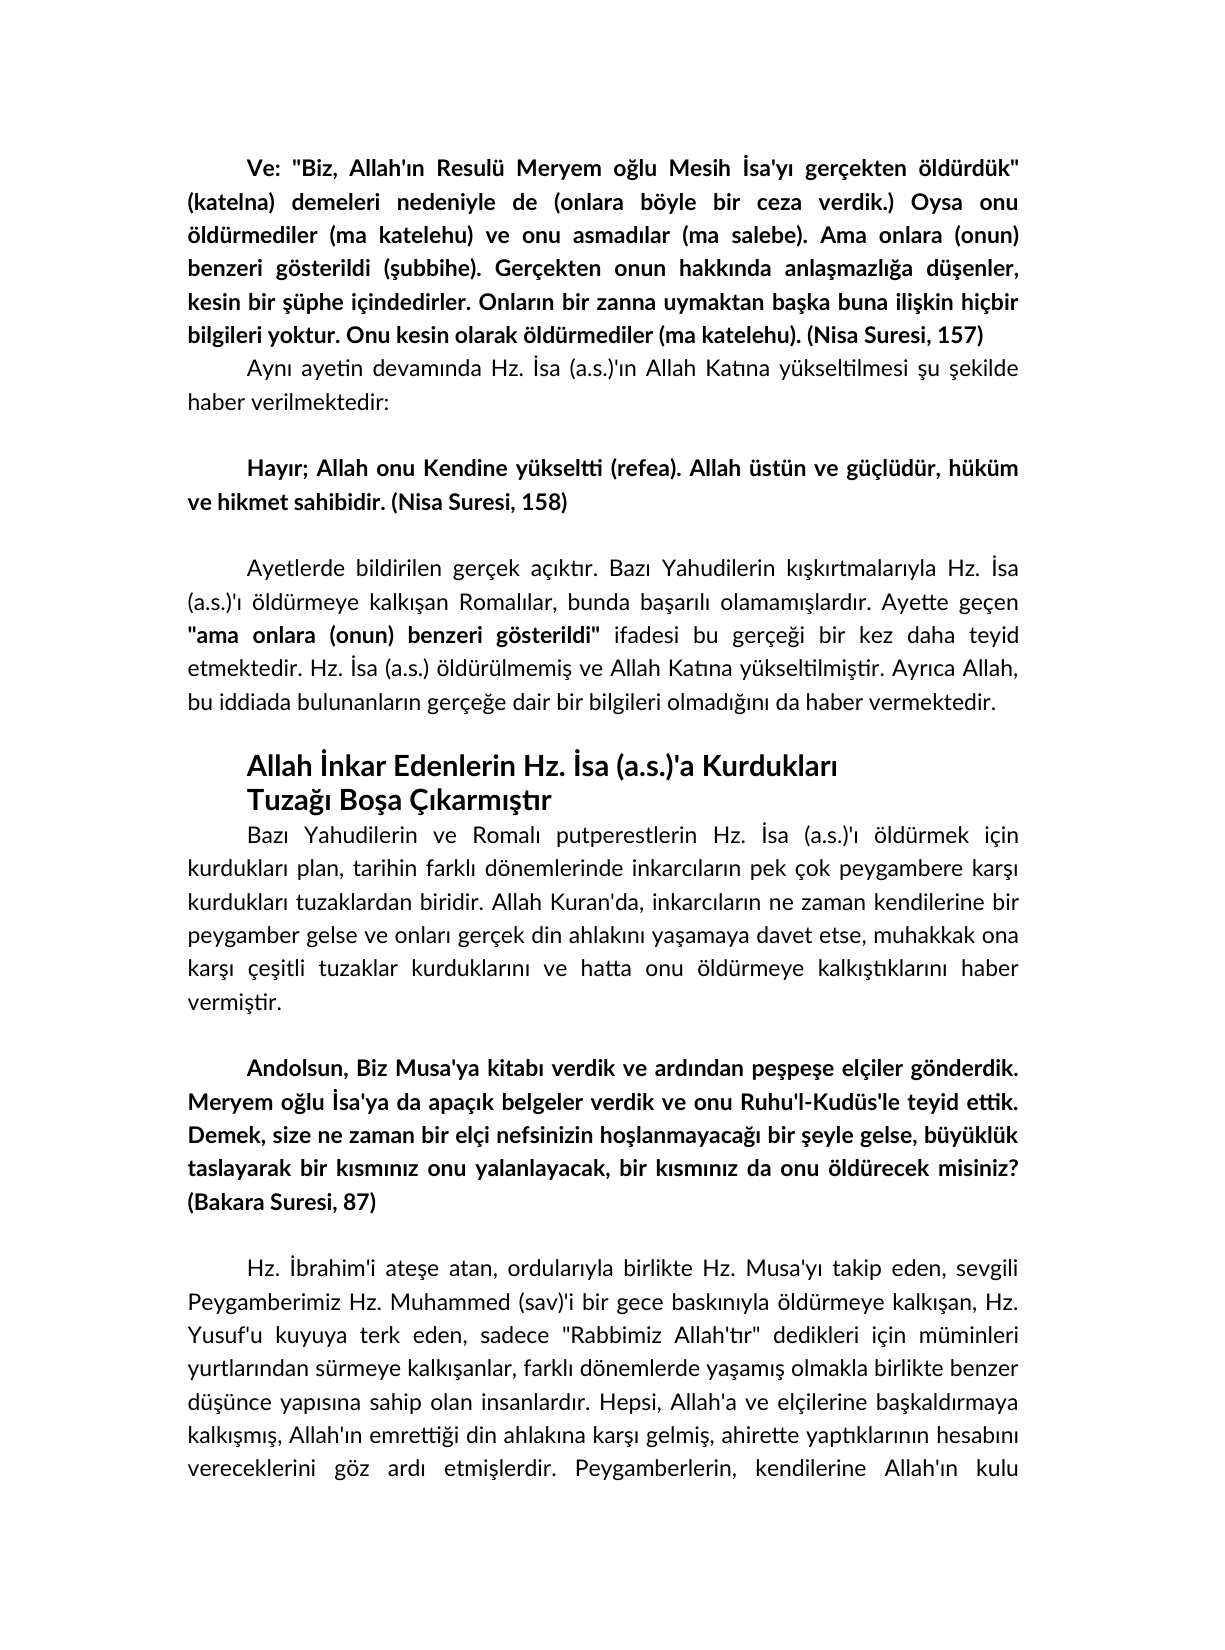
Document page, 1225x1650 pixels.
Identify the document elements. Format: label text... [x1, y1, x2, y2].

text Aynı ayetin devamında Hz. İsa (a.s.)'ın Allah Katına yükseltilmesi şu şekilde haber verilmektedir: [187, 350, 1020, 417]
text Bazı Yahudilerin ve Romalı putperestlerin Hz. İsa (a.s.)'ı öldürmek için kurdukları plan, tarihin farklı dönemlerinde inkarcıların pek çok peygambere karşı kurdukları tuzaklardan biridir. Allah Kuran'da, inkarcıların ne zaman kendilerine bir peygamber gelse ve onları gerçek din ahlakını yaşamaya davet etse, muhakkak ona karşı çeşitli tuzaklar kurduklarını ve hatta onu öldürmeye kalkıştıklarını haber vermiştir. [187, 817, 1020, 1017]
text Hayır; Allah onu Kendine yükseltti (refea). Allah üstün ve güçlüdür, hüküm ve hikmet sahibidir. (Nisa Suresi, 158) [187, 450, 1020, 517]
text Ayetlerde bildirilen gerçek açıktır. Bazı Yahudilerin kışkırtmalarıyla Hz. İsa (a.s.)'ı öldürmeye kalkışan Romalılar, bunda başarılı olamamışlardır. Ayette geçen "ama onlara (onun) benzeri gösterildi" ifadesi bu gerçeği bir kez daha teyid etmektedir. Hz. İsa (a.s.) öldürülmemiş ve Allah Katına yükseltilmiştir. Ayrıca Allah, bu iddiada bulunanların gerçeğe dair bir bilgileri olmadığını da haber vermektedir. [187, 550, 1020, 717]
text Andolsun, Biz Musa'ya kitabı verdik ve ardından peşpeşe elçiler gönderdik. Meryem oğlu İsa'ya da apaçık belgeler verdik ve onu Ruhu'l-Kudüs'le teyid ettik. Demek, size ne zaman bir elçi nefsinizin hoşlanmayacağı bir şeyle gelse, büyüklük taslayarak bir kısmınız onu yalanlayacak, bir kısmınız da onu öldürecek misiniz? (Bakara Suresi, 87) [187, 1050, 1020, 1217]
text Ve: "Biz, Allah'ın Resulü Meryem oğlu Mesih İsa'yı gerçekten öldürdük" (katelna) demeleri nedeniyle de (onlara böyle bir ceza verdik.) Oysa onu öldürmediler (ma katelehu) ve onu asmadılar (ma salebe). Ama onlara (onun) benzeri gösterildi (şubbihe). Gerçekten onun hakkında anlaşmazlığa düşenler, kesin bir şüphe içindedirler. Onların bir zanna uymaktan başka buna ilişkin hiçbir bilgileri yoktur. Onu kesin olarak öldürmediler (ma katelehu). (Nisa Suresi, 157) [187, 150, 1020, 350]
text Tuzağı Boşa Çıkarmıştır [187, 783, 1020, 817]
text Allah İnkar Edenlerin Hz. İsa (a.s.)'a Kurdukları [187, 750, 1020, 783]
text Hz. İbrahim'i ateşe atan, ordularıyla birlikte Hz. Musa'yı takip eden, sevgili Peygamberimiz Hz. Muhammed (sav)'i bir gece baskınıyla öldürmeye kalkışan, Hz. Yusuf'u kuyuya terk eden, sadece "Rabbimiz Allah'tır" dedikleri için müminleri yurtlarından sürmeye kalkışanlar, farklı dönemlerde yaşamış olmakla birlikte benzer düşünce yapısına sahip olan insanlardır. Hepsi, Allah'a ve elçilerine başkaldırmaya kalkışmış, Allah'ın emrettiği din ahlakına karşı gelmiş, ahirette yaptıklarının hesabını vereceklerini göz ardı etmişlerdir. Peygamberlerin, kendilerine Allah'ın kulu [187, 1250, 1020, 1483]
